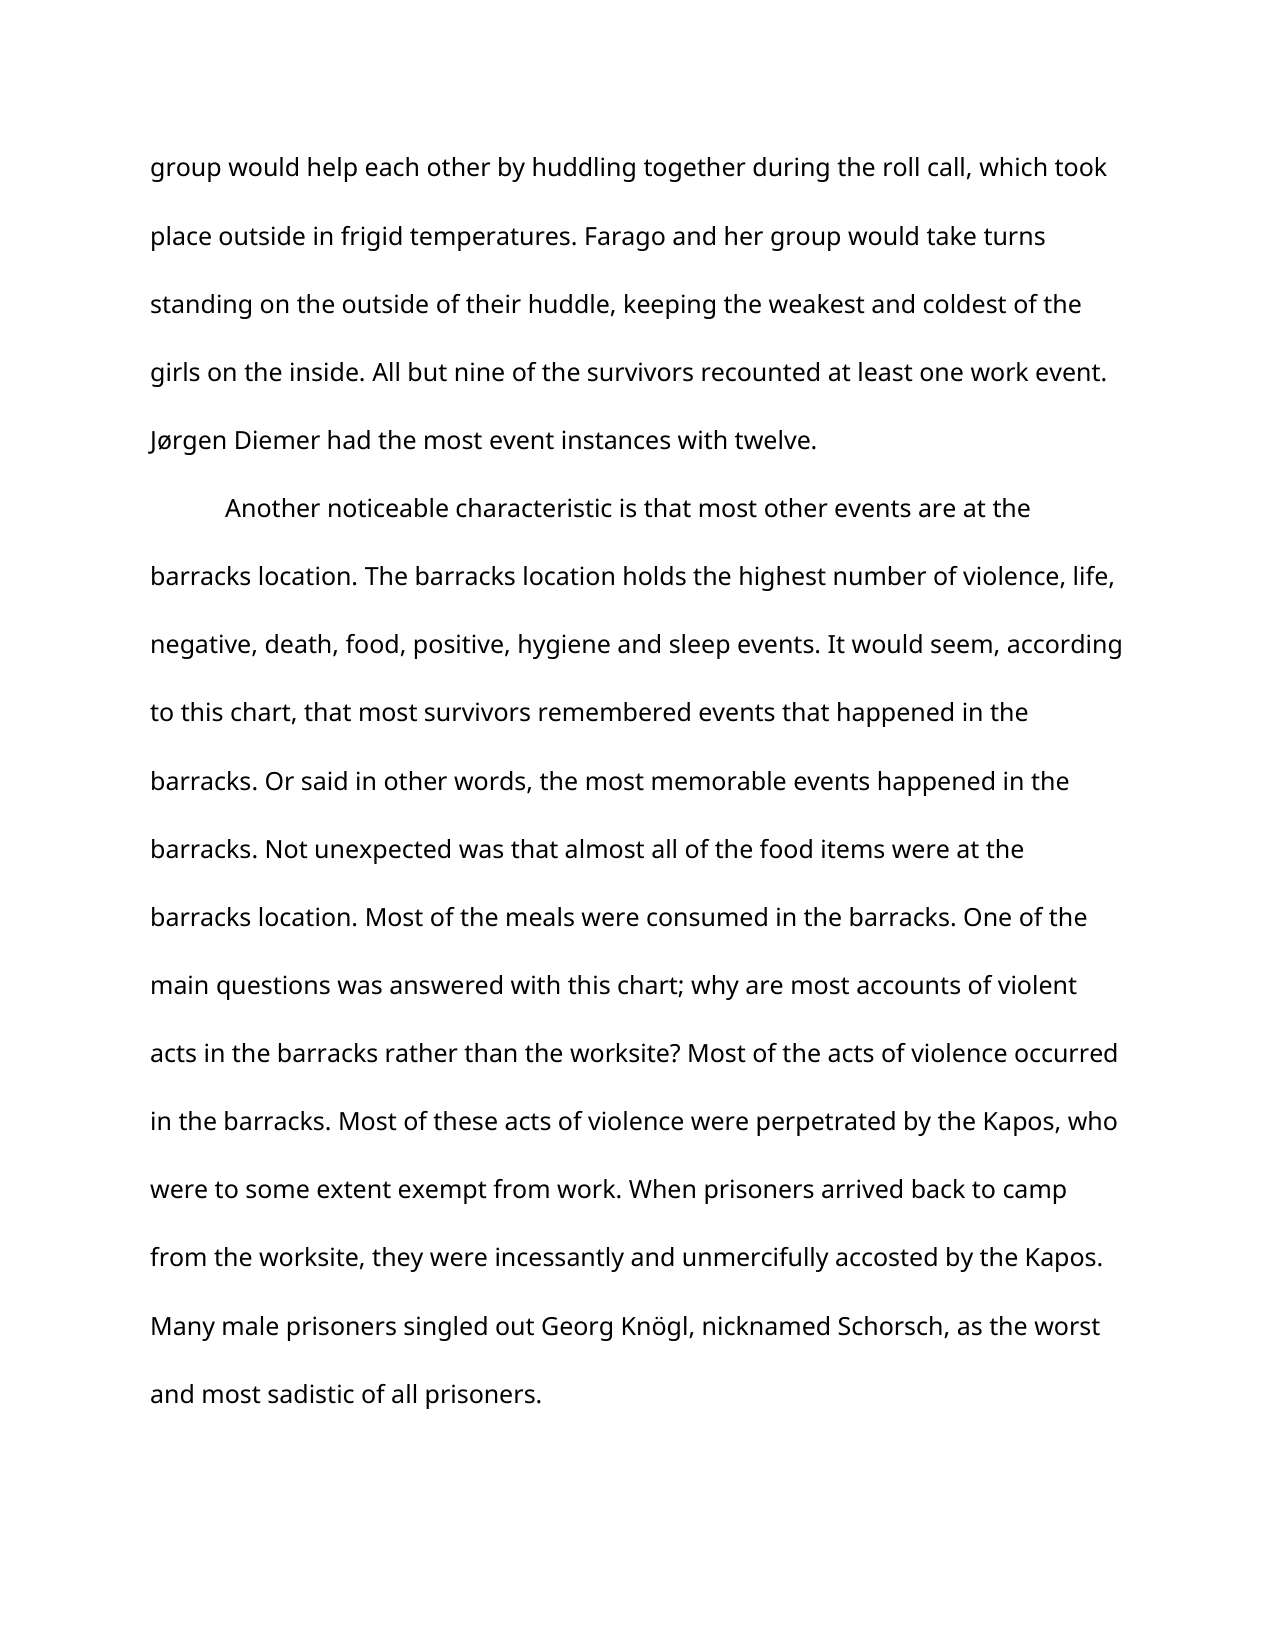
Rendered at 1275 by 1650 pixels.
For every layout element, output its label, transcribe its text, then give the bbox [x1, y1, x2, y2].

text group would help each other by huddling together during the roll call, which took place outside in frigid temperatures. Farago and her group would take turns standing on the outside of their huddle, keeping the weakest and coldest of the girls on the inside. All but nine of the survivors recounted at least one work event. Jørgen Diemer had the most event instances with twelve. [150, 150, 1125, 457]
text Another noticeable characteristic is that most other events are at the barracks location. The barracks location holds the highest number of violence, life, negative, death, food, positive, hygiene and sleep events. It would seem, according to this chart, that most survivors remembered events that happened in the barracks. Or said in other words, the most memorable events happened in the barracks. Not unexpected was that almost all of the food items were at the barracks location. Most of the meals were consumed in the barracks. One of the main questions was answered with this chart; why are most accounts of violent acts in the barracks rather than the worksite? Most of the acts of violence occurred in the barracks. Most of these acts of violence were perpetrated by the Kapos, who were to some extent exempt from work. When prisoners arrived back to camp from the worksite, they were incessantly and unmercifully accosted by the Kapos. Many male prisoners singled out Georg Knögl, nicknamed Schorsch, as the worst and most sadistic of all prisoners. [150, 491, 1125, 1410]
